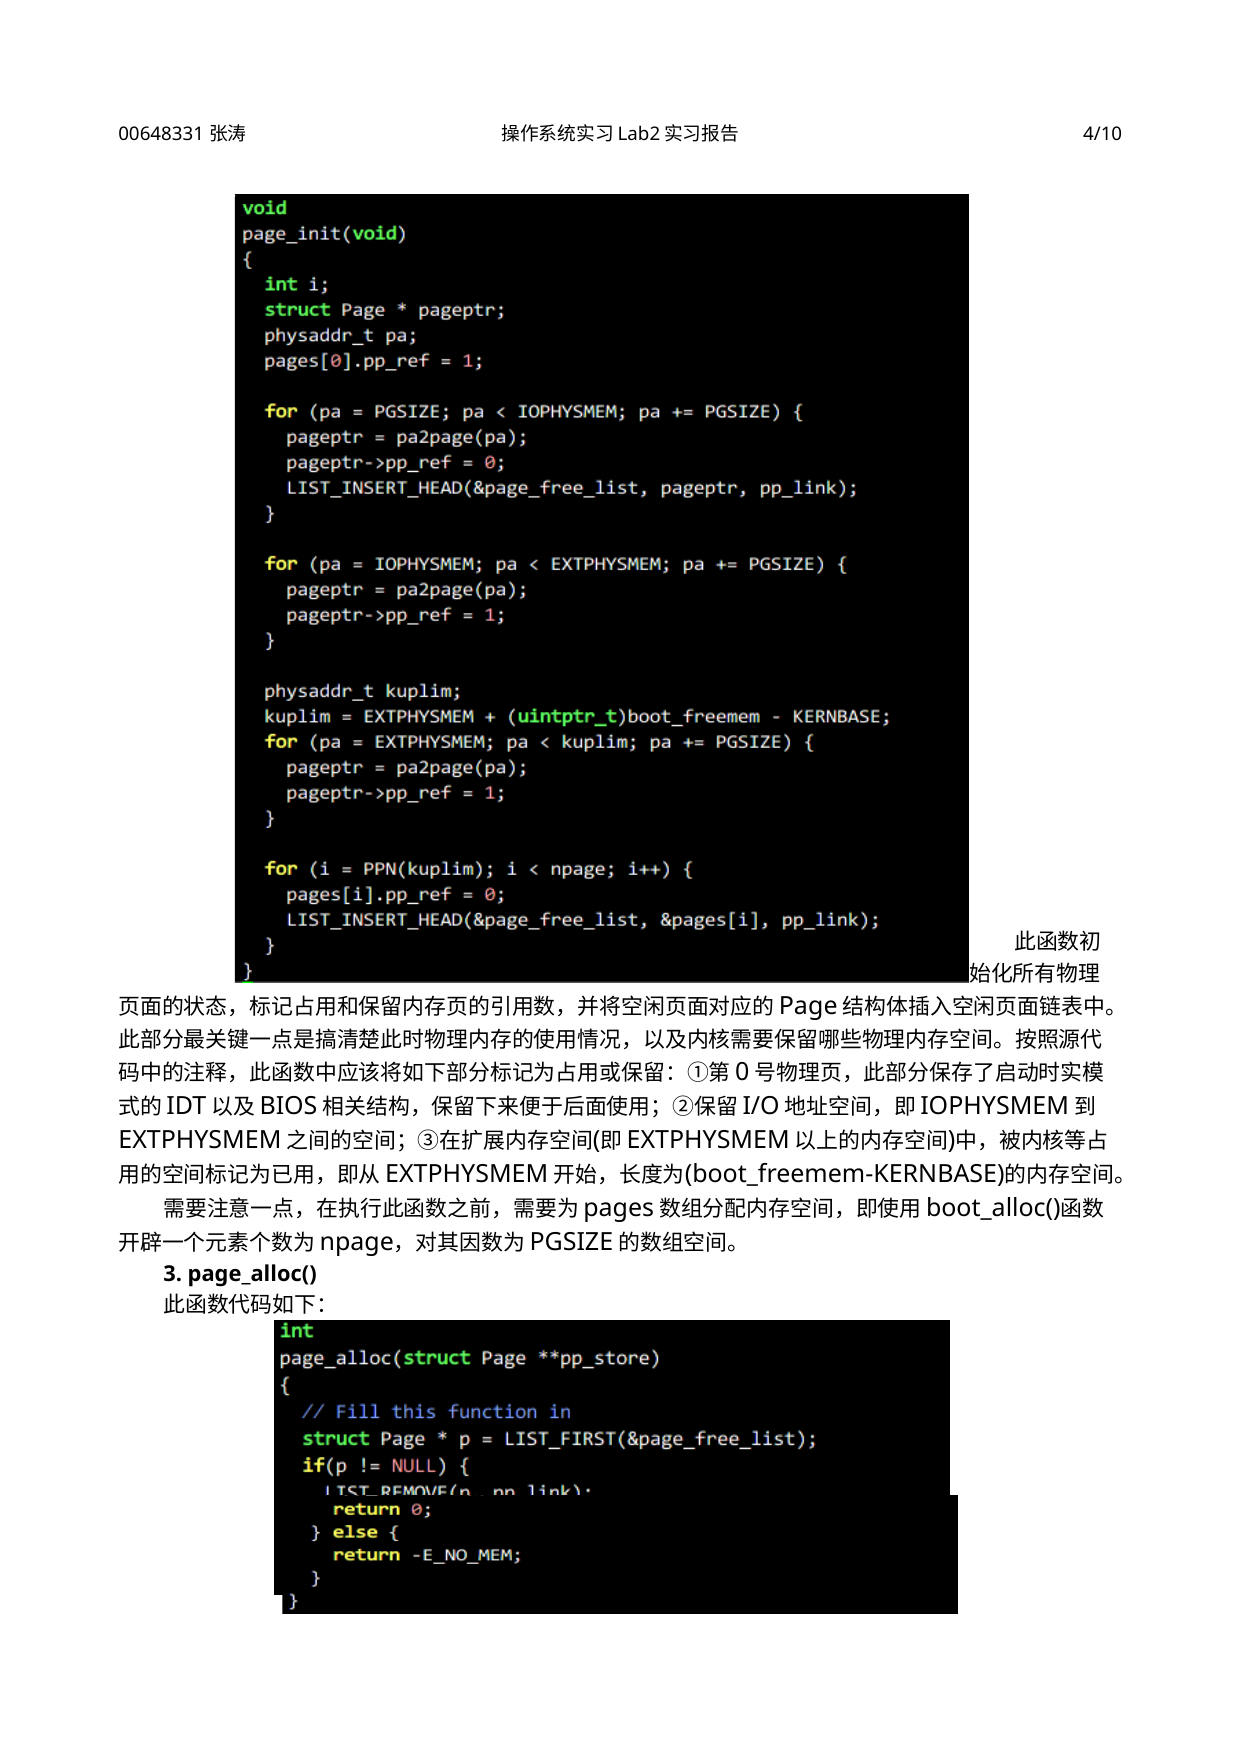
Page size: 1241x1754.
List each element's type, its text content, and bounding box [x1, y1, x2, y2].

text 需要注意一点，在执行此函数之前，需要为pages数组分配内存空间，即使用boot_alloc()函数开辟一个元素个数为npage，对其因数为PGSIZE的数组空间。 [118, 1189, 1122, 1258]
picture [274, 1320, 958, 1614]
text 此函数初始化所有物理页面的状态，标记占用和保留内存页的引用数，并将空闲页面对应的Page结构体插入空闲页面链表中。此部分最关键一点是搞清楚此时物理内存的使用情况，以及内核需要保留哪些物理内存空间。按照源代码中的注释，此函数中应该将如下部分标记为占用或保留：①第0号物理页，此部分保存了启动时实模式的IDT以及BIOS相关结构，保留下来便于后面使用；②保留I/O地址空间，即IOPHYSMEM到EXTPHYSMEM之间的空间；③在扩展内存空间(即EXTPHYSMEM以上的内存空间)中，被内核等占用的空间标记为已用，即从EXTPHYSMEM开始，长度为(boot_freemem-KERNBASE)的内存空间。 [118, 924, 1122, 1189]
text 此函数代码如下： [118, 1287, 1122, 1319]
picture [234, 194, 969, 983]
text 3. page_alloc() [118, 1258, 1122, 1287]
